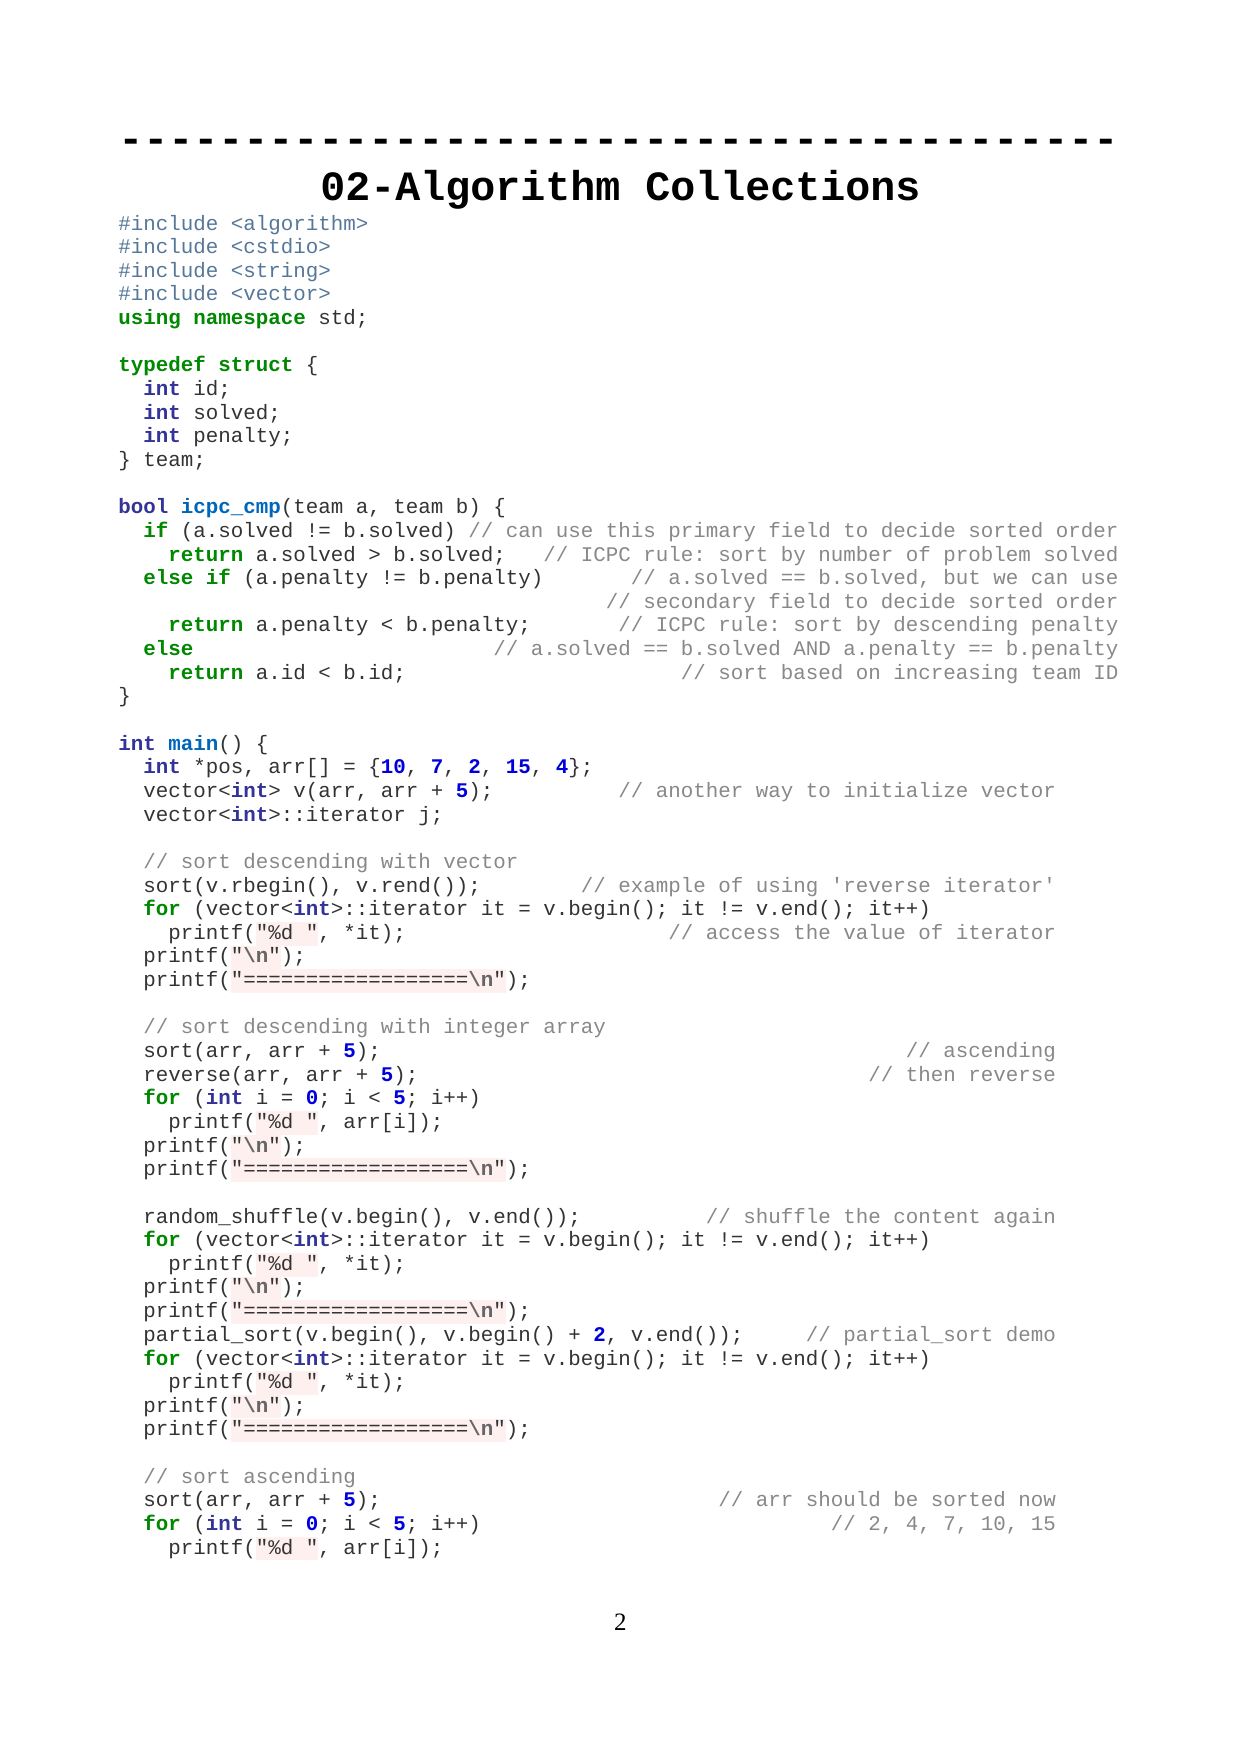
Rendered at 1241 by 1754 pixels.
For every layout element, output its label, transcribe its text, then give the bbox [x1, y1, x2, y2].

text sort(arr, arr + 5); // arr should be sorted now [118, 1489, 1122, 1513]
text for (int i = 0; i < 5; i++) // 2, 4, 7, 10, 15 [118, 1513, 1122, 1537]
text printf("%d ", *it); // access the value of iterator [118, 922, 1122, 946]
text sort(arr, arr + 5); // ascending [118, 1040, 1122, 1064]
text // sort descending with vector [118, 851, 1122, 874]
text #include <cstdio> [118, 236, 1122, 260]
text for (int i = 0; i < 5; i++) [118, 1087, 1122, 1111]
text reverse(arr, arr + 5); // then reverse [118, 1064, 1122, 1087]
text int *pos, arr[] = {10, 7, 2, 15, 4}; [118, 756, 1122, 780]
text #include <algorithm> [118, 212, 1122, 236]
text 02-Algorithm Collections [118, 165, 1122, 212]
text using namespace std; [118, 307, 1122, 331]
text printf("\n"); [118, 946, 1122, 969]
text printf("\n"); [118, 1395, 1122, 1418]
text } [118, 685, 1122, 709]
text #include <string> [118, 260, 1122, 283]
text vector<int>::iterator j; [118, 804, 1122, 827]
text else if (a.penalty != b.penalty) // a.solved == b.solved, but we can use [118, 567, 1122, 591]
text // secondary field to decide sorted order [118, 591, 1122, 614]
text random_shuffle(v.begin(), v.end()); // shuffle the content again [118, 1206, 1122, 1229]
text // sort descending with integer array [118, 1016, 1122, 1040]
text int main() { [118, 733, 1122, 756]
text for (vector<int>::iterator it = v.begin(); it != v.end(); it++) [118, 1347, 1122, 1371]
text printf("==================\n"); [118, 969, 1122, 993]
text printf("==================\n"); [118, 1300, 1122, 1324]
text printf("%d ", arr[i]); [118, 1111, 1122, 1135]
text } team; [118, 449, 1122, 473]
text for (vector<int>::iterator it = v.begin(); it != v.end(); it++) [118, 1229, 1122, 1253]
text printf("%d ", *it); [118, 1371, 1122, 1395]
text sort(v.rbegin(), v.rend()); // example of using 'reverse iterator' [118, 874, 1122, 898]
text #include <vector> [118, 283, 1122, 307]
text printf("==================\n"); [118, 1418, 1122, 1442]
text return a.solved > b.solved; // ICPC rule: sort by number of problem solved [118, 543, 1122, 567]
text else // a.solved == b.solved AND a.penalty == b.penalty [118, 638, 1122, 662]
text typedef struct { [118, 354, 1122, 378]
text return a.id < b.id; // sort based on increasing team ID [118, 662, 1122, 685]
text int penalty; [118, 425, 1122, 449]
text partial_sort(v.begin(), v.begin() + 2, v.end()); // partial_sort demo [118, 1324, 1122, 1347]
text return a.penalty < b.penalty; // ICPC rule: sort by descending penalty [118, 614, 1122, 638]
text printf("\n"); [118, 1135, 1122, 1158]
text printf("%d ", *it); [118, 1253, 1122, 1277]
text printf("\n"); [118, 1277, 1122, 1300]
text ---------------------------------------- [118, 118, 1122, 165]
text printf("==================\n"); [118, 1158, 1122, 1182]
text int id; [118, 378, 1122, 402]
text for (vector<int>::iterator it = v.begin(); it != v.end(); it++) [118, 898, 1122, 922]
text if (a.solved != b.solved) // can use this primary field to decide sorted order [118, 520, 1122, 543]
text // sort ascending [118, 1466, 1122, 1489]
text bool icpc_cmp(team a, team b) { [118, 496, 1122, 520]
text int solved; [118, 402, 1122, 425]
text printf("%d ", arr[i]); [118, 1537, 1122, 1560]
text vector<int> v(arr, arr + 5); // another way to initialize vector [118, 780, 1122, 804]
